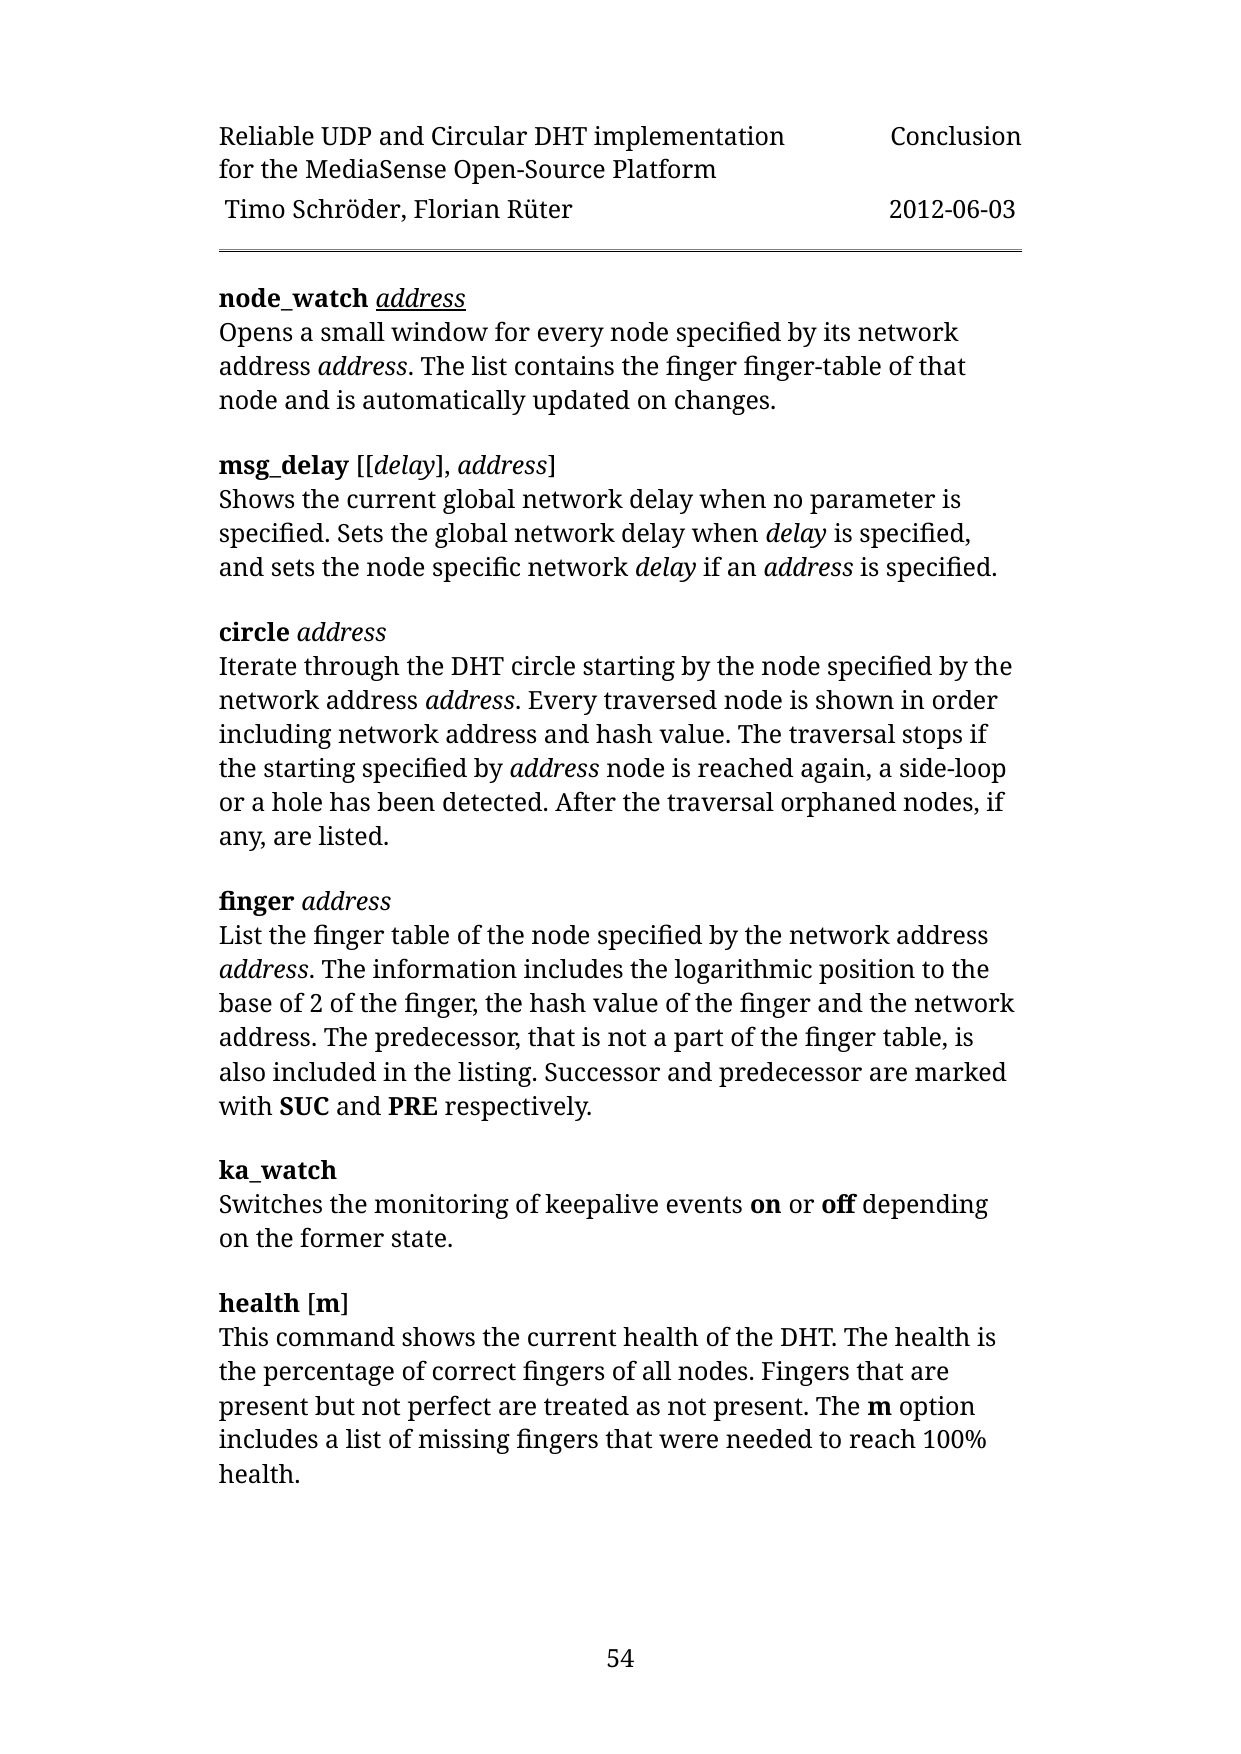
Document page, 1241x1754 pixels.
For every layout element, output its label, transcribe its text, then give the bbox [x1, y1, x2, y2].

text node_watch address Opens a small window for every node specified by its network address address. The list contains the finger finger-table of that node and is automatically updated on changes. [218, 281, 1022, 417]
text msg_delay [[delay], address] Shows the current global network delay when no parameter is specified. Sets the global network delay when delay is specified, and sets the node specific network delay if an address is specified. [218, 448, 1022, 584]
text finger address List the finger table of the node specified by the network address address. The information includes the logarithmic position to the base of 2 of the finger, the hash value of the finger and the network address. The predecessor, that is not a part of the finger table, is also included in the listing. Successor and predecessor are marked with SUC and PRE respectively. [218, 884, 1022, 1122]
text health [m] This command shows the current health of the DHT. The health is the percentage of correct fingers of all nodes. Fingers that are present but not perfect are treated as not present. The m option includes a list of missing fingers that were needed to reach 100% health. [218, 1286, 1022, 1490]
text ka_watch Switches the monitoring of keepalive events on or off depending on the former state. [218, 1153, 1022, 1255]
text circle address Iterate through the DHT circle starting by the node specified by the network address address. Every traversed node is shown in order including network address and hash value. The traversal stops if the starting specified by address node is reached again, a side-loop or a hole has been detected. After the traversal orphaned nodes, if any, are listed. [218, 615, 1022, 853]
